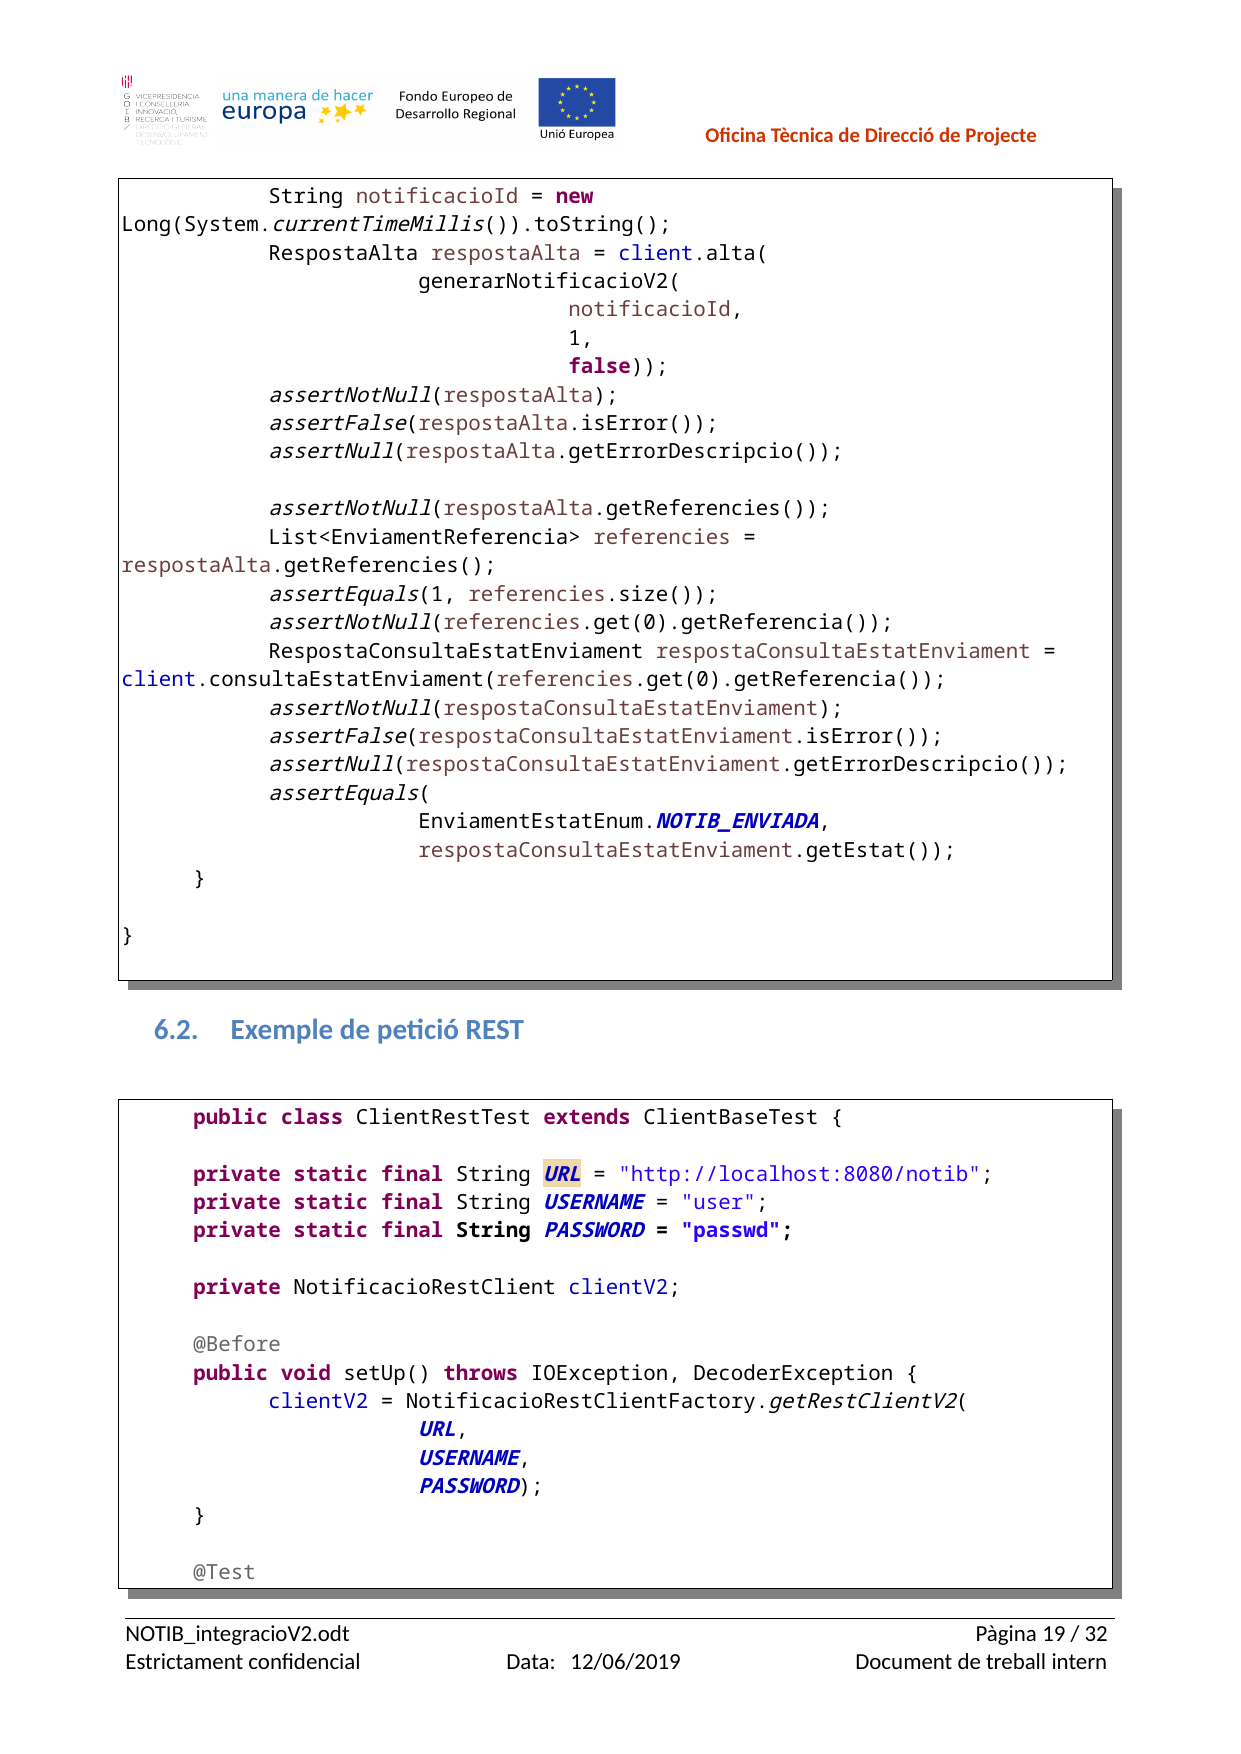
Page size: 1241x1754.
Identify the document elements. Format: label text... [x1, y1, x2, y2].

text assertFalse(respostaAlta.isError()); [119, 405, 1112, 434]
text USERNAME, [119, 1440, 1112, 1468]
text assertNotNull(respostaConsultaEstatEnviament); [119, 689, 1112, 718]
text } [119, 917, 1112, 948]
text notificacioId, [119, 291, 1112, 320]
text assertNotNull(respostaAlta); [119, 377, 1112, 405]
text false)); [119, 348, 1112, 377]
subtitle Exemple de petició REST [153, 1011, 1122, 1047]
text PASSWORD); [119, 1468, 1112, 1497]
text public class ClientRestTest extends ClientBaseTest { [119, 1100, 1112, 1130]
text RespostaAlta respostaAlta = client.alta( [119, 234, 1112, 263]
text respostaConsultaEstatEnviament.getEstat()); [119, 832, 1112, 860]
text assertEquals( [119, 775, 1112, 803]
text List<EnviamentReferencia> referencies = respostaAlta.getReferencies(); [119, 519, 1112, 576]
text } [119, 860, 1112, 892]
text String notificacioId = new Long(System.currentTimeMillis()).toString(); [119, 179, 1112, 234]
text 1, [119, 320, 1112, 348]
text public void setUp() throws IOException, DecoderException { [119, 1355, 1112, 1383]
text private NotificacioRestClient clientV2; [119, 1269, 1112, 1301]
text } [119, 1497, 1112, 1528]
text private static final String PASSWORD = "passwd"; [119, 1212, 1112, 1244]
text assertFalse(respostaConsultaEstatEnviament.isError()); [119, 718, 1112, 746]
text private static final String URL = "http://localhost:8080/notib"; [119, 1156, 1112, 1184]
text generarNotificacioV2( [119, 263, 1112, 291]
text EnviamentEstatEnum.NOTIB_ENVIADA, [119, 803, 1112, 832]
text private static final String USERNAME = "user"; [119, 1184, 1112, 1212]
text RespostaConsultaEstatEnviament respostaConsultaEstatEnviament = client.consultaEstatEnviament(referencies.get(0).getReferencia()); [119, 633, 1112, 689]
text URL, [119, 1412, 1112, 1440]
text assertEquals(1, referencies.size()); [119, 576, 1112, 604]
picture [118, 73, 213, 147]
text @Test [119, 1554, 1112, 1588]
text assertNotNull(respostaAlta.getReferencies()); [119, 491, 1112, 519]
picture [219, 73, 621, 147]
text assertNull(respostaAlta.getErrorDescripcio()); [119, 434, 1112, 465]
text clientV2 = NotificacioRestClientFactory.getRestClientV2( [119, 1383, 1112, 1412]
text assertNull(respostaConsultaEstatEnviament.getErrorDescripcio()); [119, 746, 1112, 775]
text @Before [119, 1326, 1112, 1355]
text assertNotNull(referencies.get(0).getReferencia()); [119, 604, 1112, 633]
